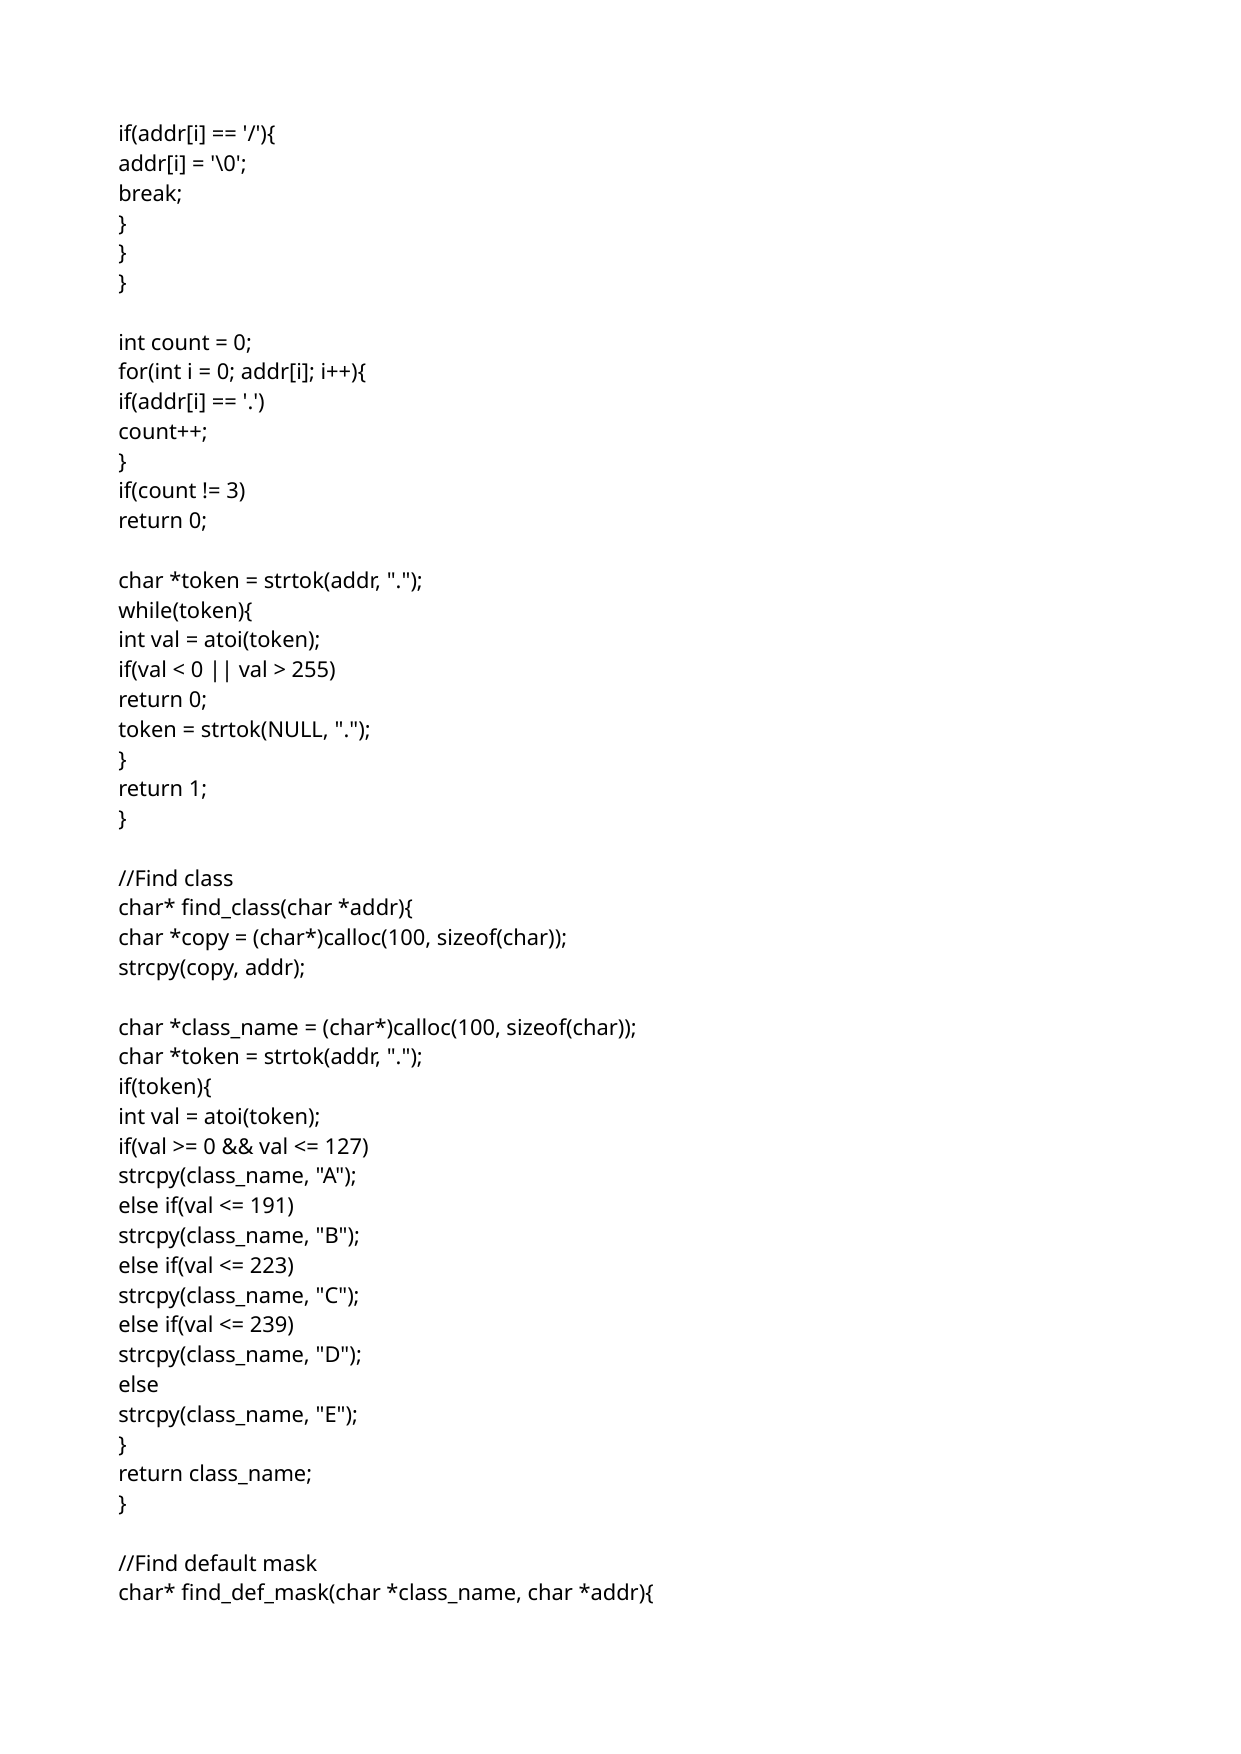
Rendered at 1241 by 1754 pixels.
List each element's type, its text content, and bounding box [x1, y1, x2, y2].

text strcpy(class_name, "D"); [118, 1339, 1122, 1369]
text //Find default mask [118, 1548, 1122, 1577]
text while(token){ [118, 594, 1122, 624]
text if(val < 0 || val > 255) [118, 654, 1122, 684]
text strcpy(class_name, "B"); [118, 1220, 1122, 1250]
text if(addr[i] == '/'){ [118, 118, 1122, 148]
text } [118, 1488, 1122, 1518]
text else [118, 1369, 1122, 1399]
text char *token = strtok(addr, "."); [118, 1041, 1122, 1071]
text char *class_name = (char*)calloc(100, sizeof(char)); [118, 1011, 1122, 1041]
text } [118, 803, 1122, 833]
text //Find class [118, 863, 1122, 892]
text return 1; [118, 773, 1122, 803]
text } [118, 237, 1122, 267]
text break; [118, 178, 1122, 207]
text else if(val <= 239) [118, 1309, 1122, 1339]
text return 0; [118, 505, 1122, 535]
text if(count != 3) [118, 476, 1122, 505]
text } [118, 207, 1122, 237]
text if(val >= 0 && val <= 127) [118, 1131, 1122, 1160]
text if(addr[i] == '.') [118, 386, 1122, 416]
text if(token){ [118, 1071, 1122, 1101]
text } [118, 1428, 1122, 1458]
text strcpy(class_name, "C"); [118, 1279, 1122, 1309]
text strcpy(class_name, "A"); [118, 1160, 1122, 1190]
text int val = atoi(token); [118, 1101, 1122, 1131]
text for(int i = 0; addr[i]; i++){ [118, 356, 1122, 386]
text addr[i] = '\0'; [118, 148, 1122, 178]
text char* find_class(char *addr){ [118, 892, 1122, 922]
text return 0; [118, 684, 1122, 714]
text } [118, 446, 1122, 476]
text char *copy = (char*)calloc(100, sizeof(char)); [118, 922, 1122, 952]
text token = strtok(NULL, "."); [118, 714, 1122, 743]
text strcpy(class_name, "E"); [118, 1399, 1122, 1428]
text count++; [118, 416, 1122, 446]
text } [118, 267, 1122, 297]
text char* find_def_mask(char *class_name, char *addr){ [118, 1577, 1122, 1607]
text return class_name; [118, 1458, 1122, 1488]
text strcpy(copy, addr); [118, 952, 1122, 982]
text } [118, 743, 1122, 773]
text int val = atoi(token); [118, 624, 1122, 654]
text int count = 0; [118, 327, 1122, 356]
text char *token = strtok(addr, "."); [118, 565, 1122, 594]
text else if(val <= 191) [118, 1190, 1122, 1220]
text else if(val <= 223) [118, 1250, 1122, 1279]
